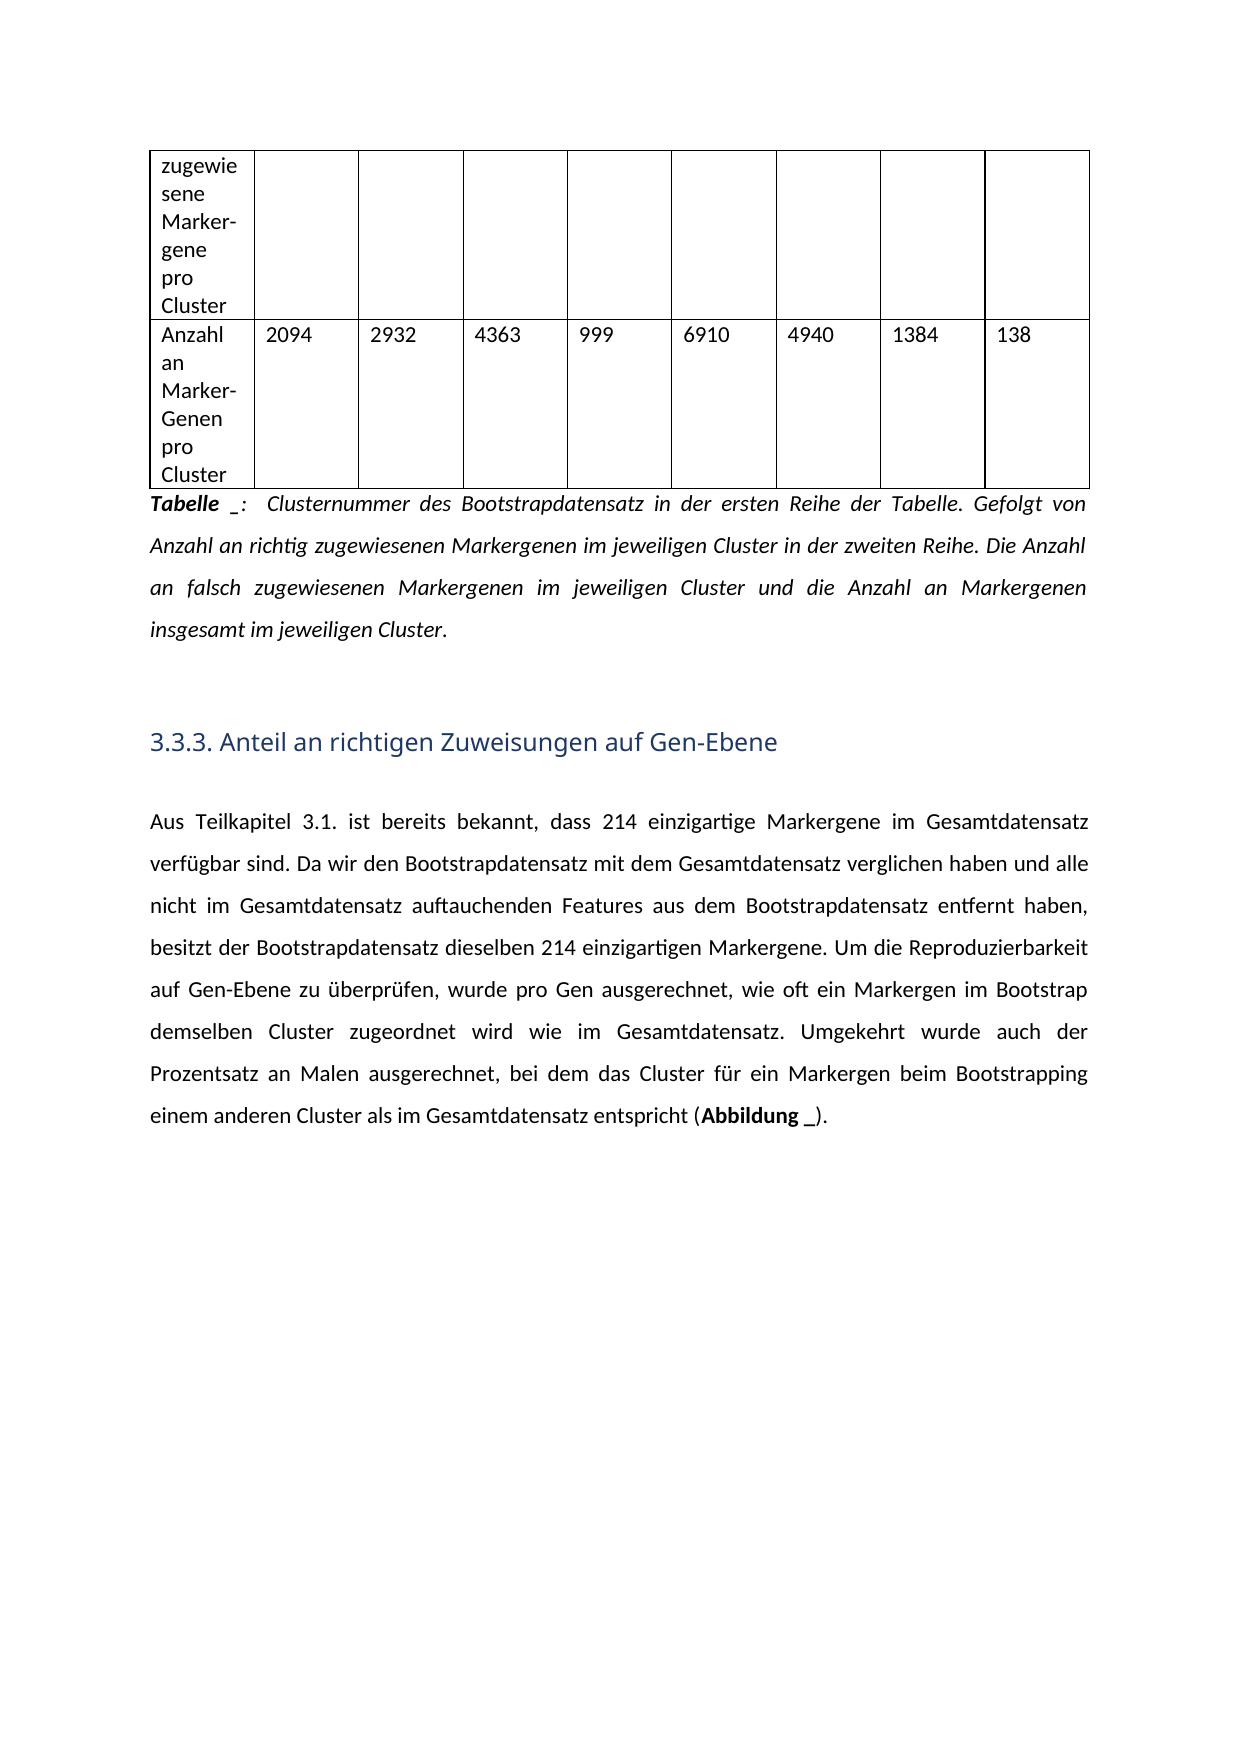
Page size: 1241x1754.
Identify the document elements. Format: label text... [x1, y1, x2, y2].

text Aus Teilkapitel 3.1. ist bereits bekannt, dass 214 einzigartige Markergene im Gesamtdatensatz verfügbar sind. Da wir den Bootstrapdatensatz mit dem Gesamtdatensatz verglichen haben und alle nicht im Gesamtdatensatz auftauchenden Features aus dem Bootstrapdatensatz entfernt haben, besitzt der Bootstrapdatensatz dieselben 214 einzigartigen Markergene. Um die Reproduzierbarkeit auf Gen-Ebene zu überprüfen, wurde pro Gen ausgerechnet, wie oft ein Markergen im Bootstrap demselben Cluster zugeordnet wird wie im Gesamtdatensatz. Umgekehrt wurde auch der Prozentsatz an Malen ausgerechnet, bei dem das Cluster für ein Markergen beim Bootstrapping einem anderen Cluster als im Gesamtdatensatz entspricht (Abbildung _). [150, 807, 1090, 1129]
table_cell 4363 [464, 320, 567, 488]
table_cell [464, 151, 567, 319]
table_cell zugewiesene Marker-gene pro Cluster [151, 151, 254, 319]
table_cell [359, 151, 463, 319]
subtitle 3.3.3. Anteil an richtigen Zuweisungen auf Gen-Ebene [150, 724, 1090, 758]
table_cell 1384 [881, 320, 984, 488]
table_cell 2094 [255, 320, 358, 488]
table_cell 138 [986, 320, 1089, 488]
table_cell 4940 [777, 320, 880, 488]
table_cell [881, 151, 984, 319]
table_cell [568, 151, 671, 319]
table_cell 2932 [359, 320, 463, 488]
table_cell [986, 151, 1089, 319]
table_cell 6910 [672, 320, 776, 488]
text Tabelle _: Clusternummer des Bootstrapdatensatz in der ersten Reihe der Tabelle. Gefolgt von Anzahl an richtig zugewiesenen Markergenen im jeweiligen Cluster in der zweiten Reihe. Die Anzahl an falsch zugewiesenen Markergenen im jeweiligen Cluster und die Anzahl an Markergenen insgesamt im jeweiligen Cluster. [150, 489, 1090, 643]
table_cell [777, 151, 880, 319]
table_cell [255, 151, 358, 319]
table_cell [672, 151, 776, 319]
table_cell Anzahl an Marker-Genen pro Cluster [151, 320, 254, 488]
table_cell 999 [568, 320, 671, 488]
